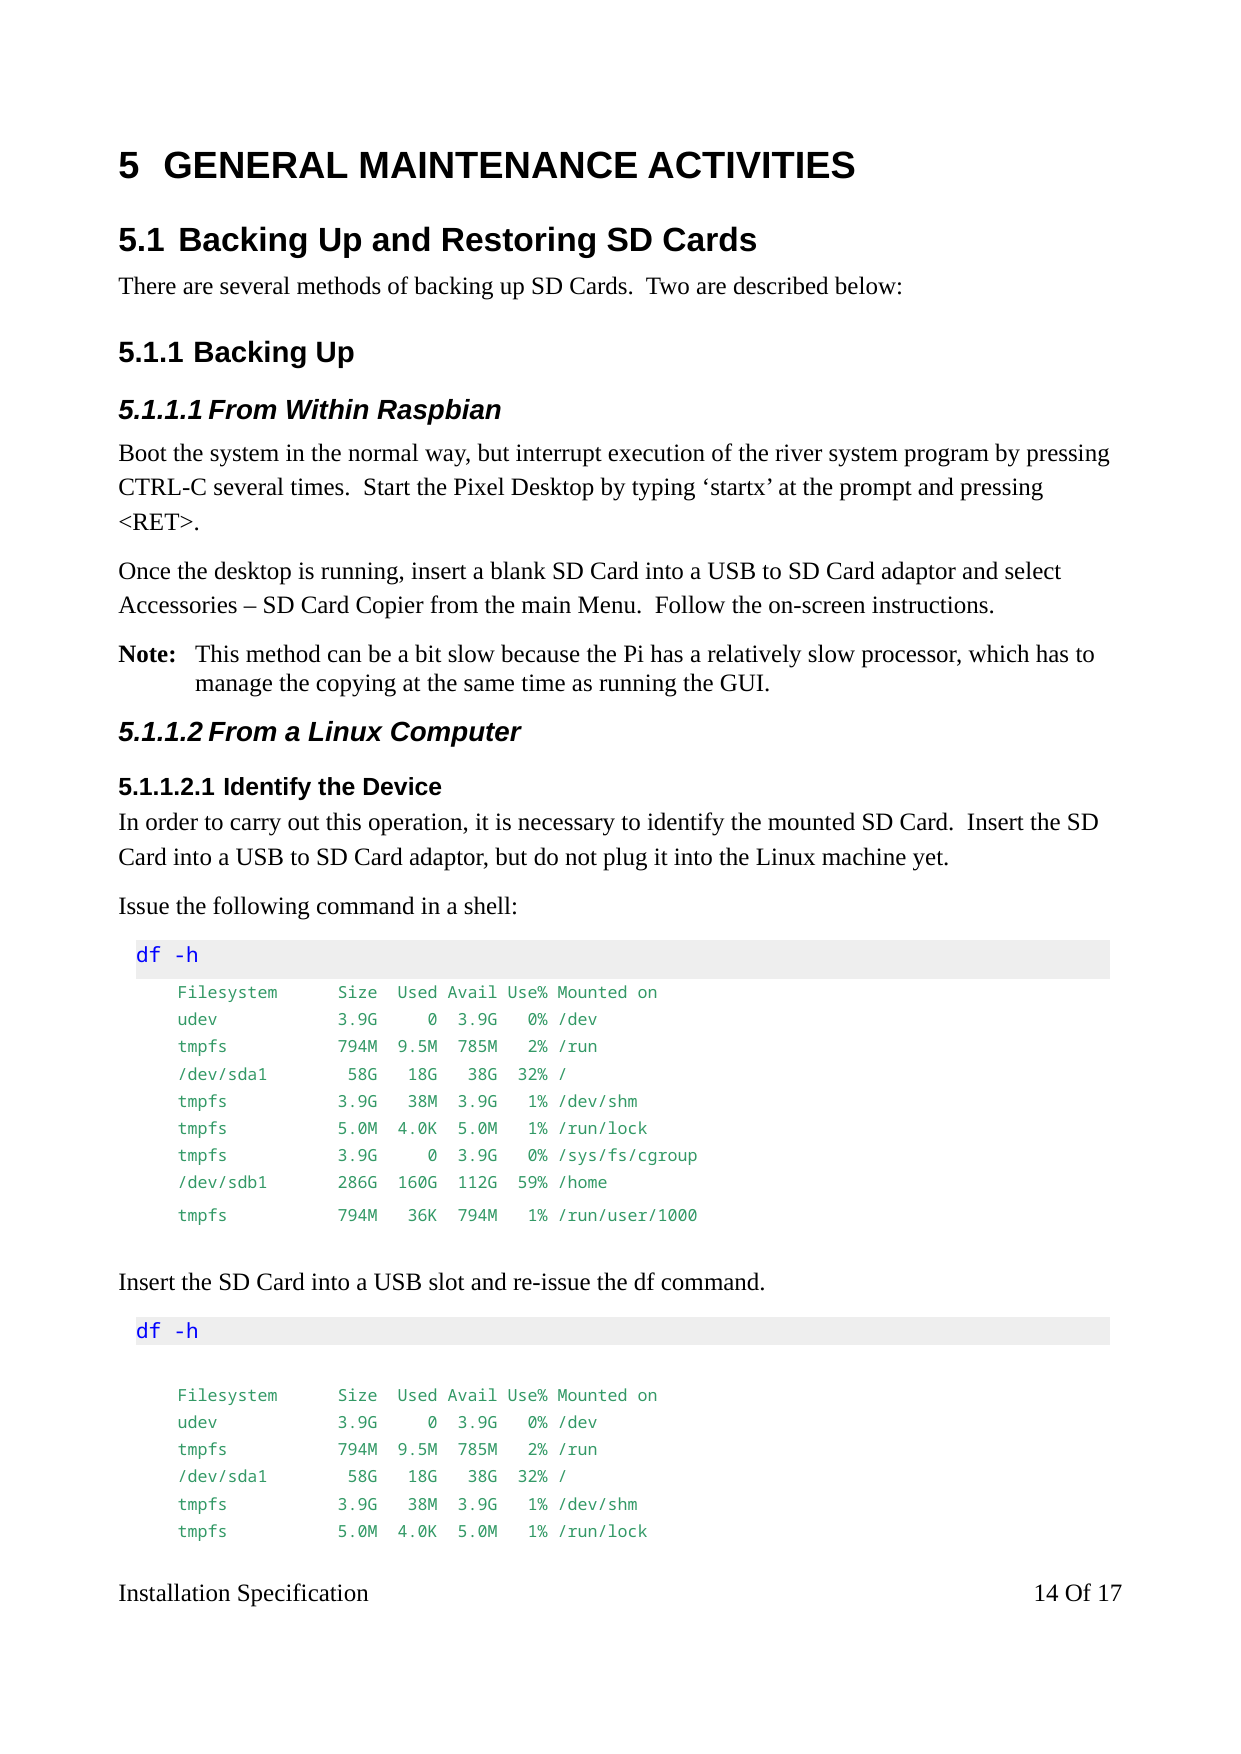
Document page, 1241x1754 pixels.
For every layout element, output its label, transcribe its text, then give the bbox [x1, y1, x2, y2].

subtitle Backing Up [118, 335, 1122, 369]
subtitle Backing Up and Restoring SD Cards [118, 220, 1122, 259]
text Once the desktop is running, insert a blank SD Card into a USB to SD Card adaptor and select Accessories – SD Card Copier from the main Menu. Follow the on-screen instructions. [118, 556, 1122, 619]
text Filesystem Size Used Avail Use% Mounted on udev 3.9G 0 3.9G 0% /dev tmpfs 794M 9.5M 785M 2% /run /dev/sda1 58G 18G 38G 32% / tmpfs 3.9G 38M 3.9G 1% /dev/shm tmpfs 5.0M 4.0K 5.0M 1% /run/lock [177, 1351, 1110, 1542]
text Boot the system in the normal way, but interrupt execution of the river system program by pressing CTRL-C several times. Start the Pixel Desktop by typing ‘startx’ at the prompt and pressing <RET>. [118, 438, 1122, 536]
subtitle From Within Raspbian [118, 394, 1122, 426]
text Filesystem Size Used Avail Use% Mounted on udev 3.9G 0 3.9G 0% /dev tmpfs 794M 9.5M 785M 2% /run /dev/sda1 58G 18G 38G 32% / tmpfs 3.9G 38M 3.9G 1% /dev/shm tmpfs 5.0M 4.0K 5.0M 1% /run/lock tmpfs 3.9G 0 3.9G 0% /sys/fs/cgroup /dev/sdb1 286G 160G 112G 59% /home tmpfs 794M 36K 794M 1% /run/user/1000 [177, 981, 1110, 1262]
text There are several methods of backing up SD Cards. Two are described below: [118, 271, 1122, 300]
text In order to carry out this operation, it is necessary to identify the mounted SD Card. Insert the SD Card into a USB to SD Card adaptor, but do not plug it into the Linux machine yet. [118, 807, 1122, 870]
subtitle GENERAL MAINTENANCE ACTIVITIES [118, 143, 1122, 187]
text df -h [136, 940, 1110, 968]
text Issue the following command in a shell: [118, 891, 1122, 919]
text Note: This method can be a bit slow because the Pi has a relatively slow processor, which has to manage the copying at the same time as running the GUI. [118, 639, 1122, 697]
subtitle From a Linux Computer [118, 716, 1122, 747]
subtitle Identify the Device [118, 772, 1122, 801]
text Insert the SD Card into a USB slot and re-issue the df command. [118, 1267, 1122, 1296]
text df -h [136, 1317, 1110, 1345]
